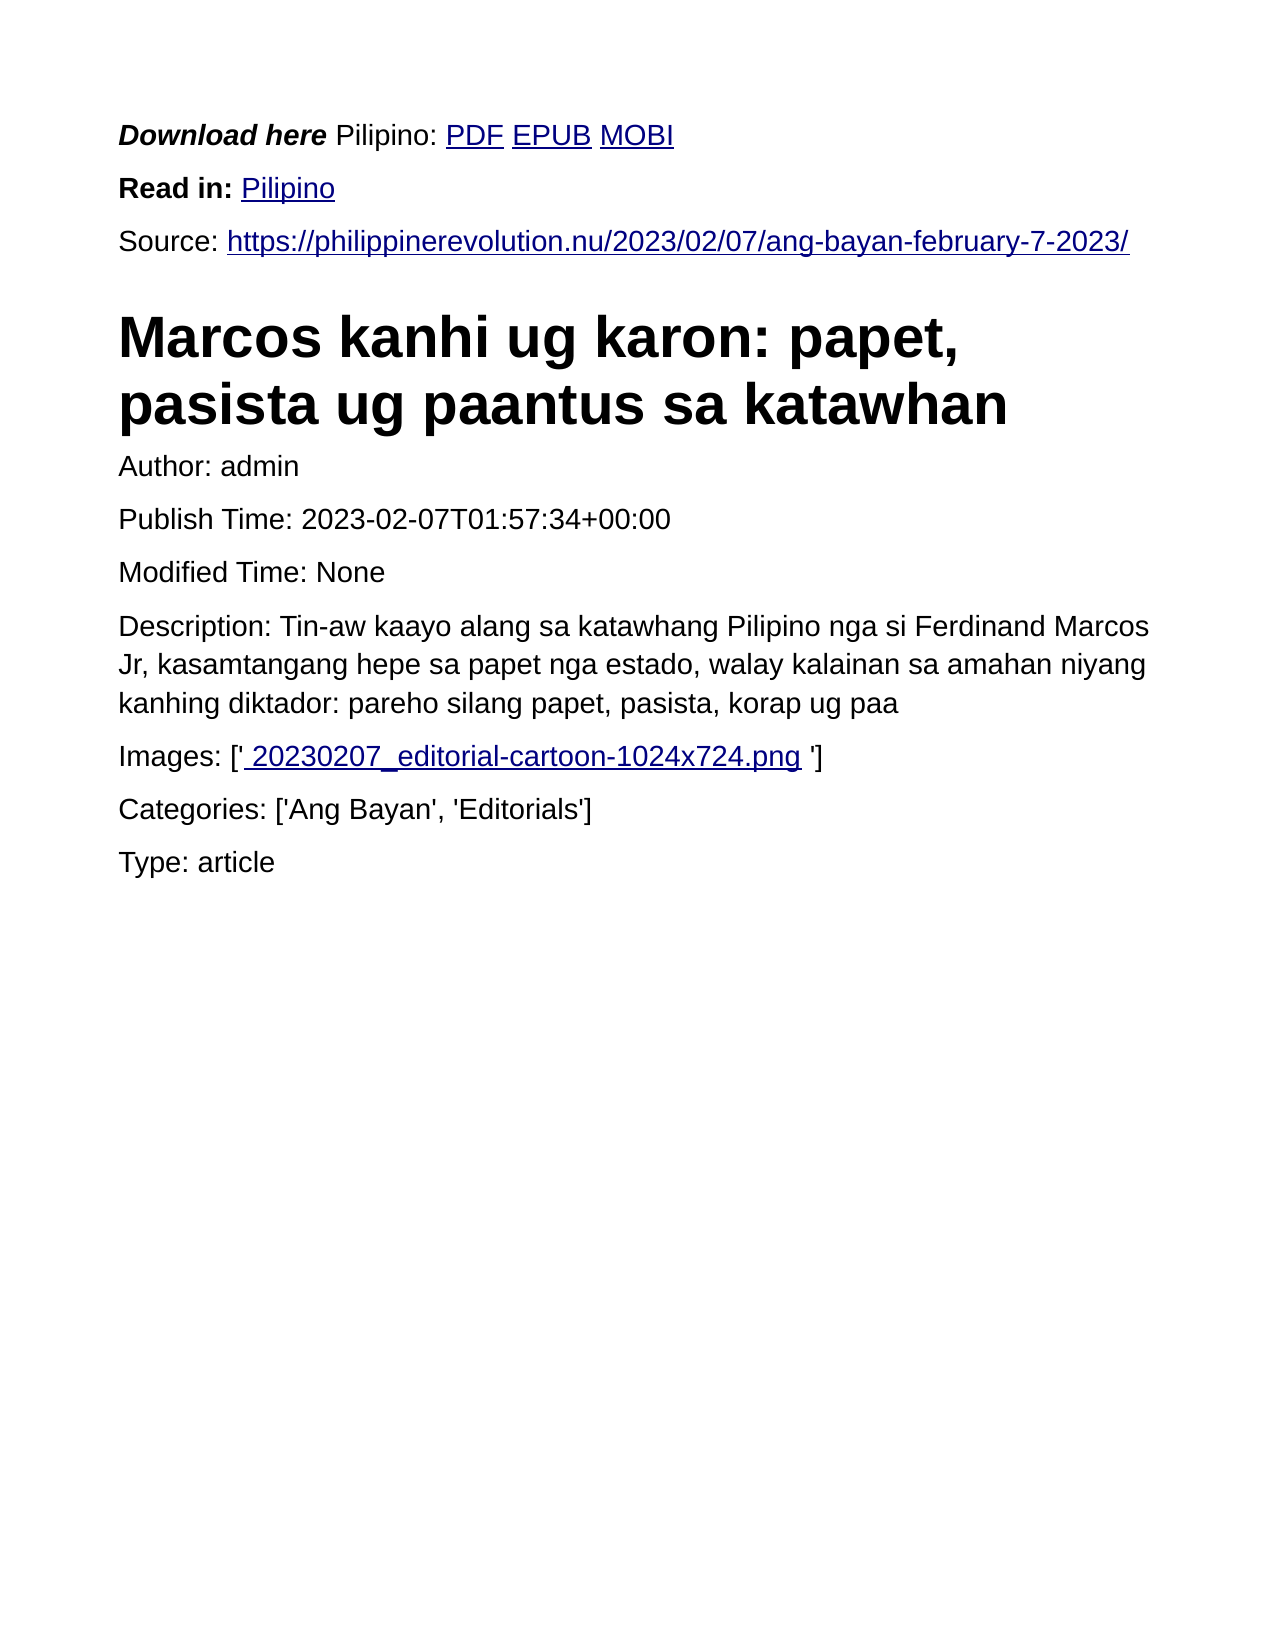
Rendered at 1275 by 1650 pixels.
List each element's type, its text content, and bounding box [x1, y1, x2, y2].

text Publish Time: 2023-02-07T01:57:34+00:00 [118, 502, 1157, 536]
text Read in: Pilipino [118, 171, 1157, 205]
text Download here Pilipino: PDF EPUB MOBI [118, 118, 1157, 152]
text Categories: ['Ang Bayan', 'Editorials'] [118, 792, 1157, 825]
subtitle Marcos kanhi ug karon: papet, pasista ug paantus sa katawhan [118, 302, 1157, 437]
text Author: admin [118, 449, 1157, 483]
text Modified Time: None [118, 555, 1157, 589]
text Images: [' 20230207_editorial-cartoon-1024x724.png '] [118, 739, 1157, 772]
text Source: https://philippinerevolution.nu/2023/02/07/ang-bayan-february-7-2023/ [118, 224, 1157, 258]
text Description: Tin-aw kaayo alang sa katawhang Pilipino nga si Ferdinand Marcos Jr, kasamtangang hepe sa papet nga estado, walay kalainan sa amahan niyang kanhing diktador: pareho silang papet, pasista, korap ug paa [118, 608, 1157, 719]
text Type: article [118, 845, 1157, 878]
